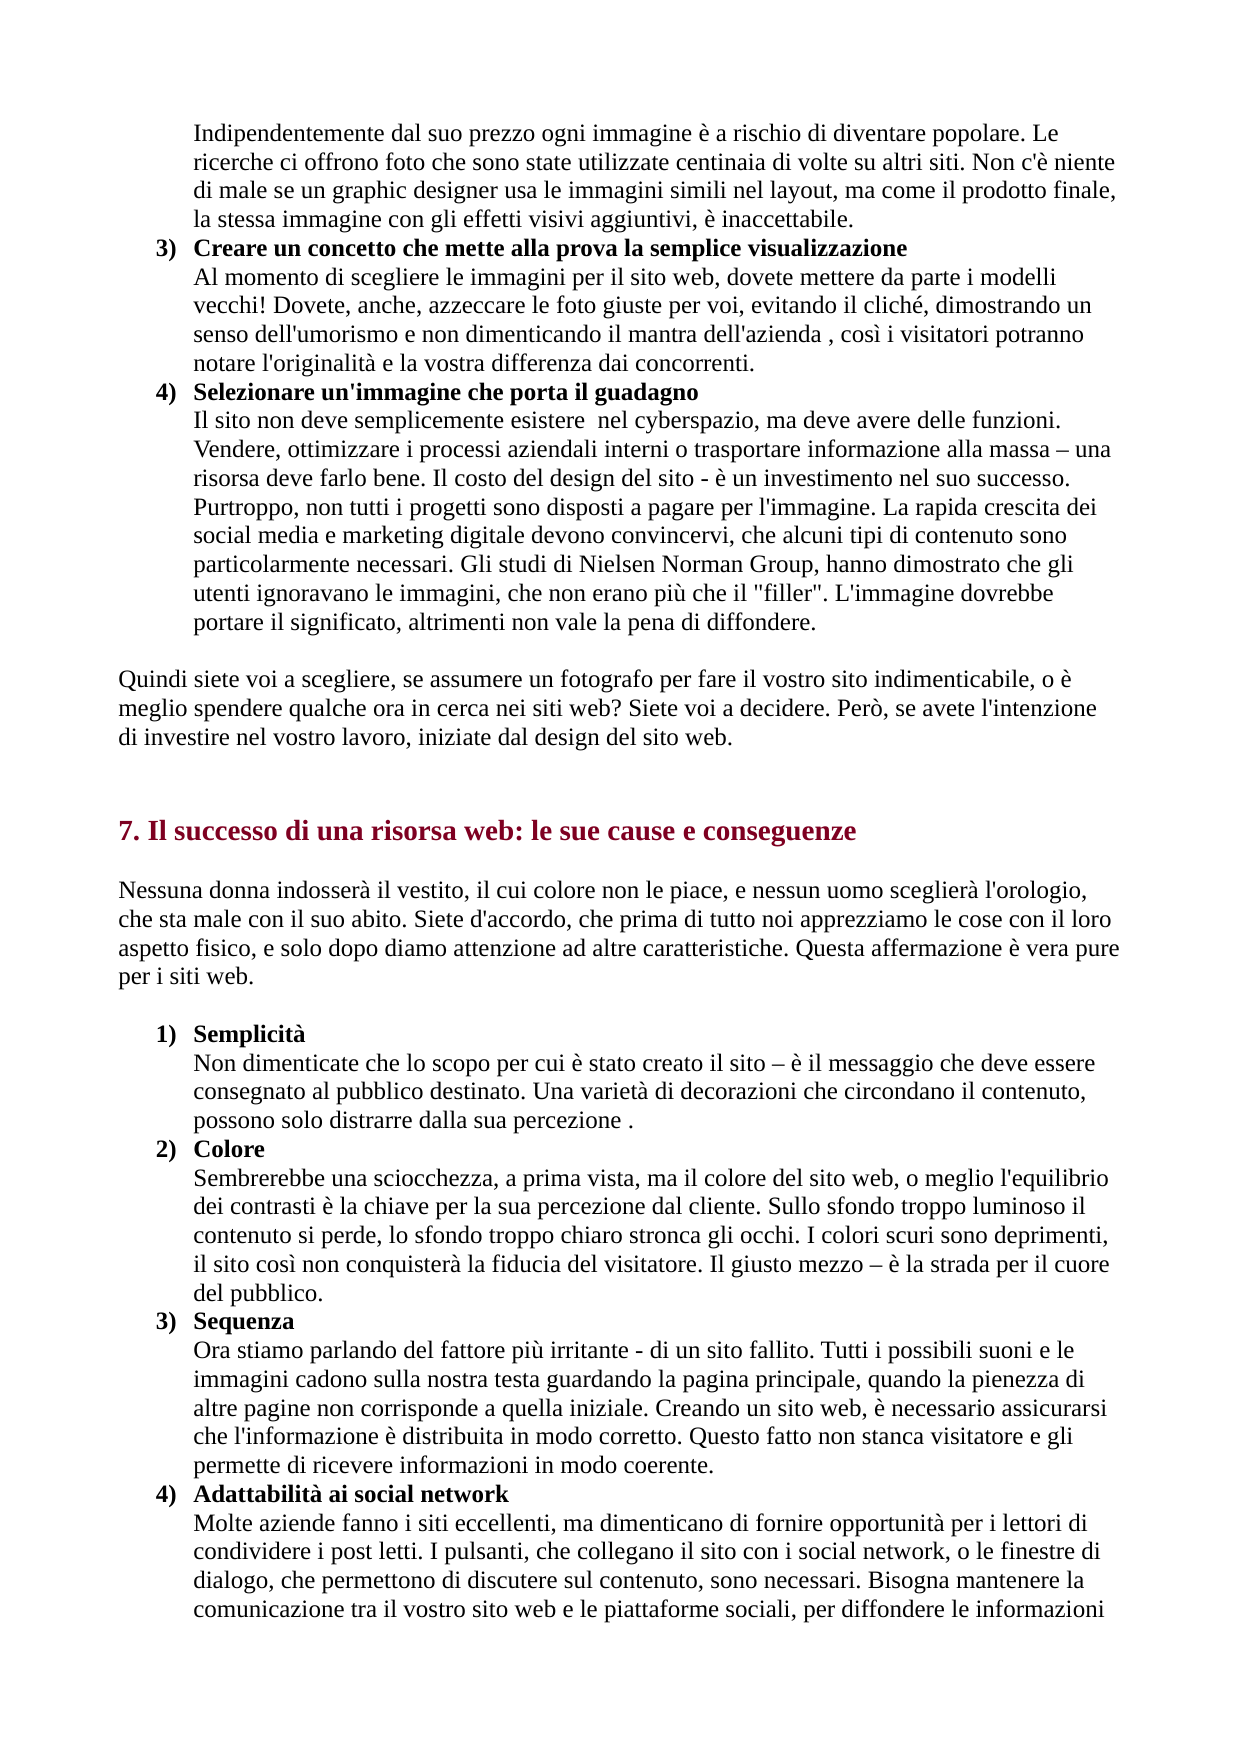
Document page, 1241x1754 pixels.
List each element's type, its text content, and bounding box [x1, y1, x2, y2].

list Sembrerebbe una sciocchezza, a prima vista, ma il colore del sito web, o meglio l'equilibrio dei contrasti è la chiave per la sua percezione dal cliente. Sullo sfondo troppo luminoso il contenuto si perde, lo sfondo troppo chiaro stronca gli occhi. I colori scuri sono deprimenti, il sito così non conquisterà la fiducia del visitatore. Il giusto mezzo – è la strada per il cuore del pubblico. [156, 1163, 1122, 1306]
list Sequenza [156, 1306, 1122, 1335]
list Il sito non deve semplicemente esistere nel cyberspazio, ma deve avere delle funzioni. Vendere, ottimizzare i processi aziendali interni o trasportare informazione alla massa – una risorsa deve farlo bene. Il costo del design del sito - è un investimento nel suo successo. Purtroppo, non tutti i progetti sono disposti a pagare per l'immagine. La rapida crescita dei social media e marketing digitale devono convincervi, che alcuni tipi di contenuto sono particolarmente necessari. Gli studi di Nielsen Norman Group, hanno dimostrato che gli utenti ignoravano le immagini, che non erano più che il "filler". L'immagine dovrebbe portare il significato, altrimenti non vale la pena di diffondere. [156, 406, 1122, 636]
list Creare un concetto che mette alla prova la semplice visualizzazione [156, 233, 1122, 262]
list Non dimenticate che lo scopo per cui è stato creato il sito – è il messaggio che deve essere consegnato al pubblico destinato. Una varietà di decorazioni che circondano il contenuto, possono solo distrarre dalla sua percezione . [156, 1048, 1122, 1134]
list Ora stiamo parlando del fattore più irritante - di un sito fallito. Tutti i possibili suoni e le immagini cadono sulla nostra testa guardando la pagina principale, quando la pienezza di altre pagine non corrisponde a quella iniziale. Creando un sito web, è necessario assicurarsi che l'informazione è distribuita in modo corretto. Questo fatto non stanca visitatore e gli permette di ricevere informazioni in modo coerente. [156, 1335, 1122, 1479]
text 7. Il successo di una risorsa web: le sue cause e conseguenze [118, 813, 1122, 846]
list Semplicità [156, 1019, 1122, 1048]
list Adattabilità ai social network [156, 1479, 1122, 1508]
text Nessuna donna indosserà il vestito, il cui colore non le piace, e nessun uomo sceglierà l'orologio, che sta male con il suo abito. Siete d'accordo, che prima di tutto noi apprezziamo le cose con il loro aspetto fisico, e solo dopo diamo attenzione ad altre caratteristiche. Questa affermazione è vera pure per i siti web. [118, 875, 1122, 990]
list Colore [156, 1134, 1122, 1163]
list Selezionare un'immagine che porta il guadagno [156, 377, 1122, 406]
list Molte aziende fanno i siti eccellenti, ma dimenticano di fornire opportunità per i lettori di condividere i post letti. I pulsanti, che collegano il sito con i social network, o le finestre di dialogo, che permettono di discutere sul contenuto, sono necessari. Bisogna mantenere la comunicazione tra il vostro sito web e le piattaforme sociali, per diffondere le informazioni [156, 1508, 1122, 1623]
list Al momento di scegliere le immagini per il sito web, dovete mettere da parte i modelli vecchi! Dovete, anche, azzeccare le foto giuste per voi, evitando il cliché, dimostrando un senso dell'umorismo e non dimenticando il mantra dell'azienda , così i visitatori potranno notare l'originalità e la vostra differenza dai concorrenti. [156, 262, 1122, 377]
list Indipendentemente dal suo prezzo ogni immagine è a rischio di diventare popolare. Le ricerche ci offrono foto che sono state utilizzate centinaia di volte su altri siti. Non c'è niente di male se un graphic designer usa le immagini simili nel layout, ma come il prodotto finale, la stessa immagine con gli effetti visivi aggiuntivi, è inaccettabile. [156, 118, 1122, 233]
text Quindi siete voi a scegliere, se assumere un fotografo per fare il vostro sito indimenticabile, o è meglio spendere qualche ora in cerca nei siti web? Siete voi a decidere. Però, se avete l'intenzione di investire nel vostro lavoro, iniziate dal design del sito web. [118, 664, 1122, 751]
